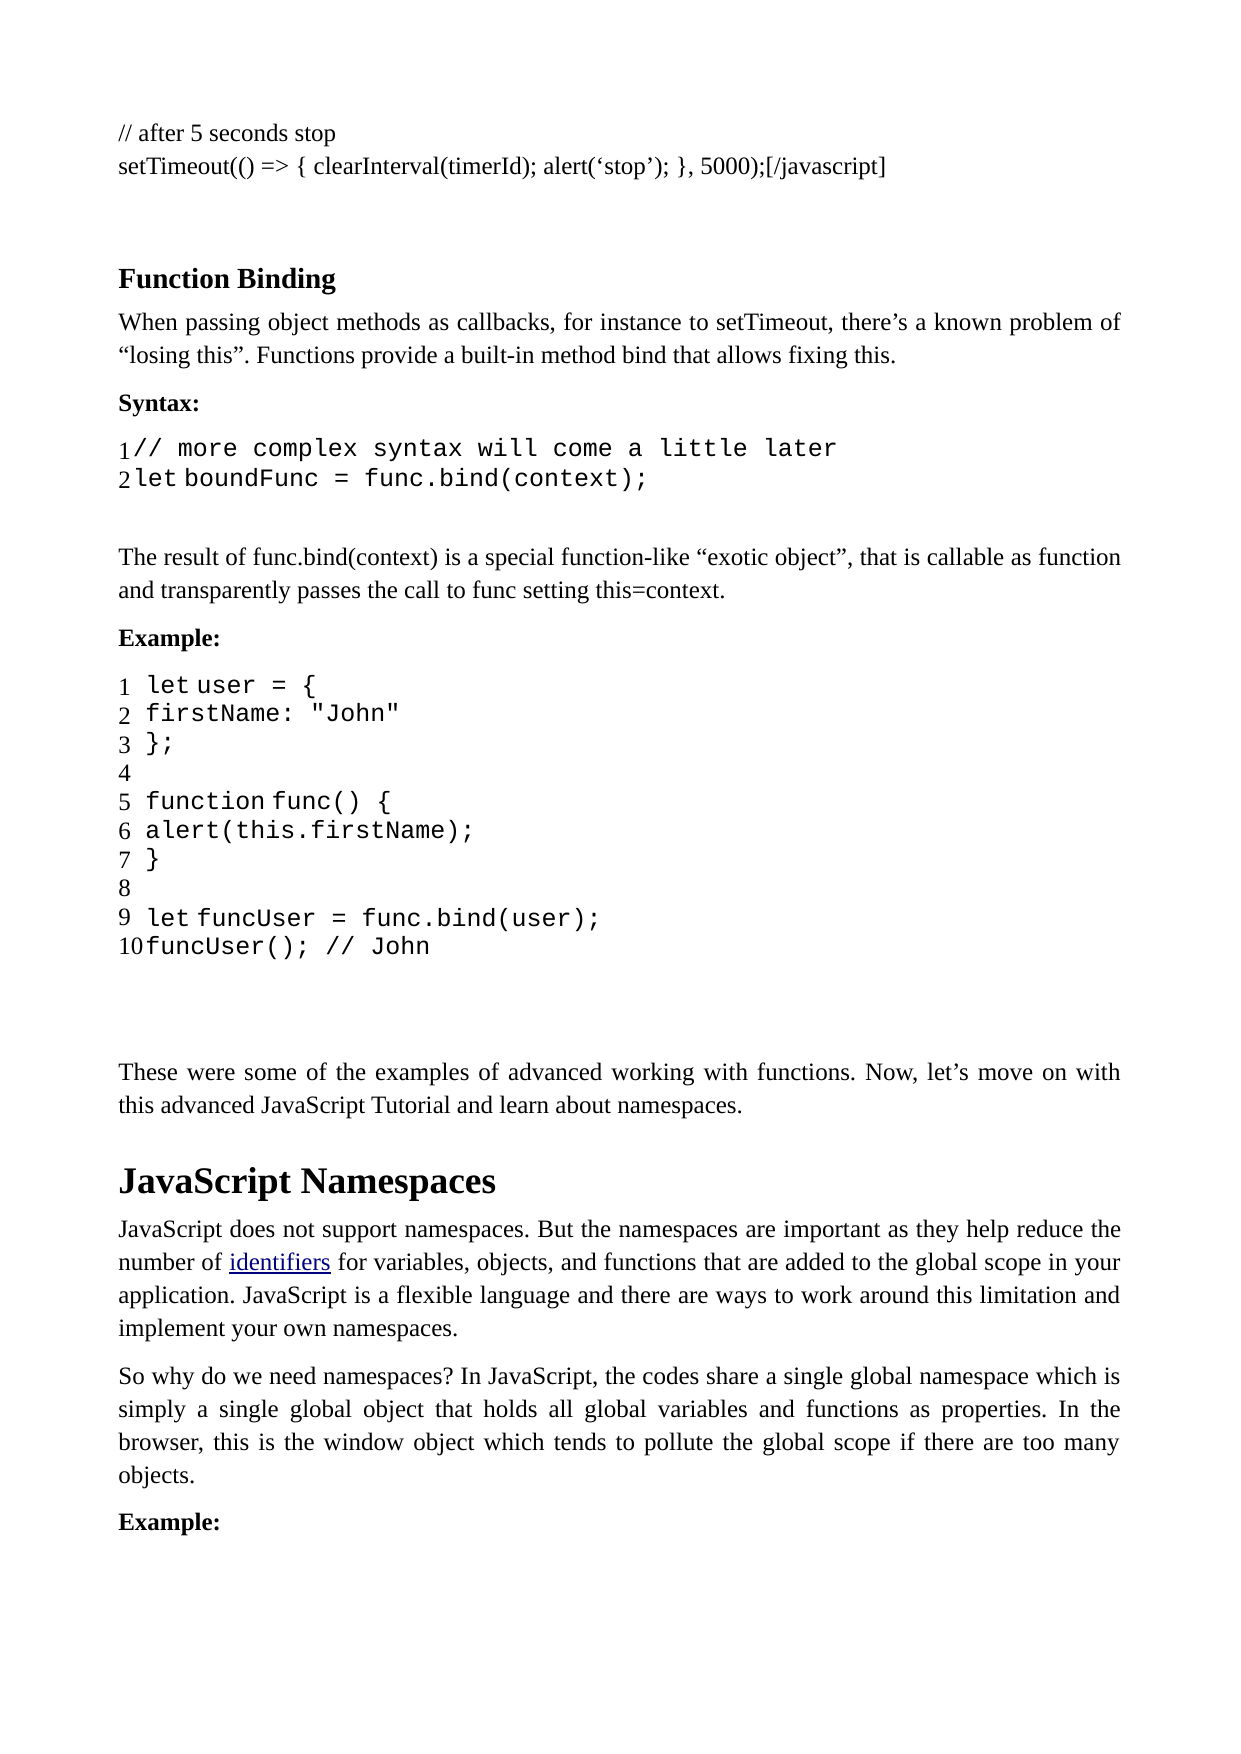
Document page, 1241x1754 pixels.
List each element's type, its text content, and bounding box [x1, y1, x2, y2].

text Example: [118, 1507, 1122, 1536]
table_header 1 2 3 4 5 6 7 8 9 10 [118, 670, 145, 962]
text Syntax: [118, 388, 1122, 416]
text // after 5 seconds stop setTimeout(() => { clearInterval(timerId); alert(‘stop’); }, 5000);[/javascript] [118, 118, 1122, 180]
text When passing object methods as callbacks, for instance to setTimeout, there’s a known problem of “losing this”. Functions provide a built-in method bind that allows fixing this. [118, 307, 1122, 369]
text Example: [118, 623, 1122, 651]
subtitle JavaScript Namespaces [118, 1158, 1122, 1202]
text The result of func.bind(context) is a special function-like “exotic object”, that is callable as function and transparently passes the call to func setting this=context. [118, 542, 1122, 604]
table_header // more complex syntax will come a little later let boundFunc = func.bind(context); [133, 435, 849, 494]
text These were some of the examples of advanced working with functions. Now, let’s move on with this advanced JavaScript Tutorial and learn about namespaces. [118, 1057, 1122, 1119]
subtitle Function Binding [118, 261, 1122, 294]
table_header let user = { firstName: "John" }; function func() { alert(this.firstName); } let funcUser = func.bind(user); funcUser(); // John [145, 670, 608, 962]
text So why do we need namespaces? In JavaScript, the codes share a single global namespace which is simply a single global object that holds all global variables and functions as properties. In the browser, this is the window object which tends to pollute the global scope if there are too many objects. [118, 1361, 1122, 1489]
text JavaScript does not support namespaces. But the namespaces are important as they help reduce the number of identifiers for variables, objects, and functions that are added to the global scope in your application. JavaScript is a flexible language and there are ways to work around this limitation and implement your own namespaces. [118, 1214, 1122, 1342]
table_header 1 2 [118, 435, 133, 494]
